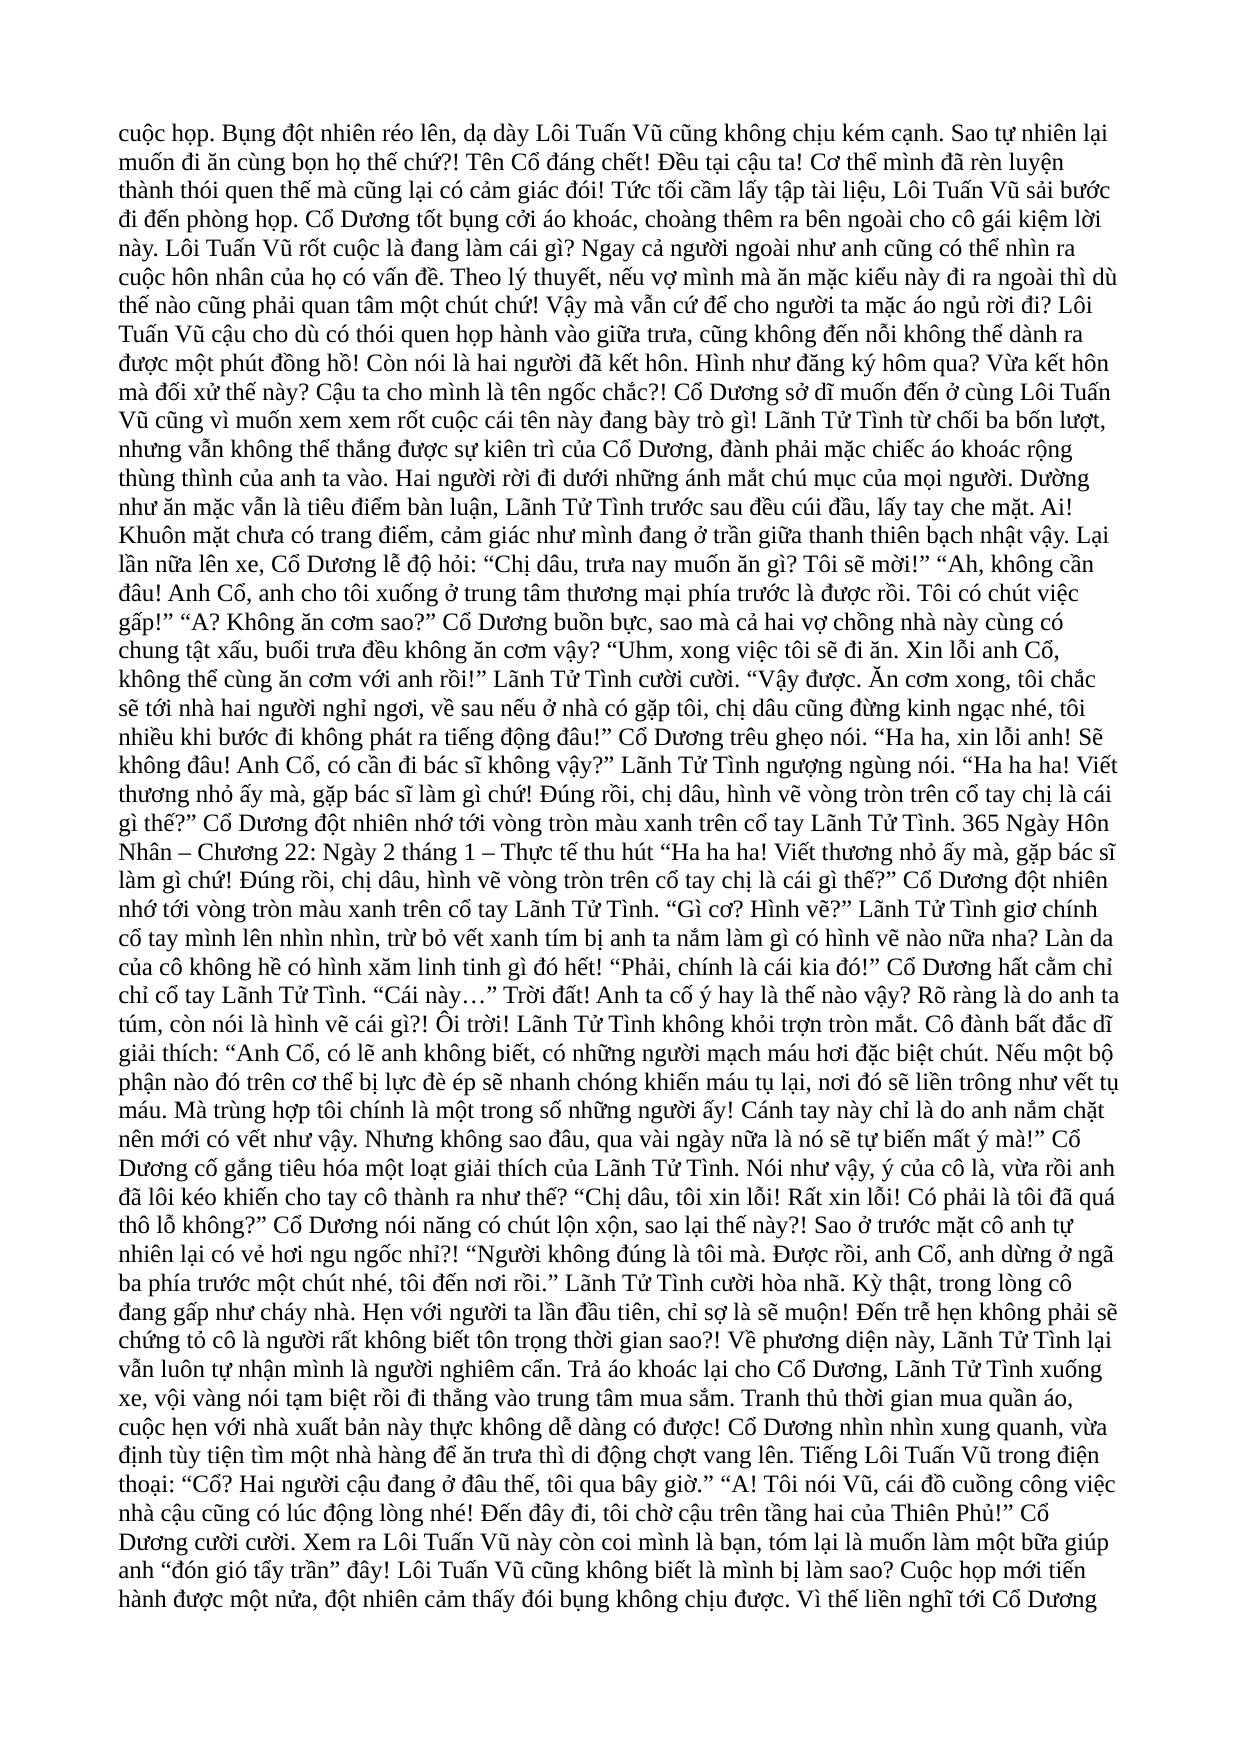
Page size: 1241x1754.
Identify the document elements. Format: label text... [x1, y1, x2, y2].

text cuộc họp. Bụng đột nhiên réo lên, dạ dày Lôi Tuấn Vũ cũng không chịu kém cạnh. Sao tự nhiên lại muốn đi ăn cùng bọn họ thế chứ?! Tên Cổ đáng chết! Đều tại cậu ta! Cơ thể mình đã rèn luyện thành thói quen thế mà cũng lại có cảm giác đói! Tức tối cầm lấy tập tài liệu, Lôi Tuấn Vũ sải bước đi đến phòng họp. Cổ Dương tốt bụng cởi áo khoác, choàng thêm ra bên ngoài cho cô gái kiệm lời này. Lôi Tuấn Vũ rốt cuộc là đang làm cái gì? Ngay cả người ngoài như anh cũng có thể nhìn ra cuộc hôn nhân của họ có vấn đề. Theo lý thuyết, nếu vợ mình mà ăn mặc kiểu này đi ra ngoài thì dù thế nào cũng phải quan tâm một chút chứ! Vậy mà vẫn cứ để cho người ta mặc áo ngủ rời đi? Lôi Tuấn Vũ cậu cho dù có thói quen họp hành vào giữa trưa, cũng không đến nỗi không thể dành ra được một phút đồng hồ! Còn nói là hai người đã kết hôn. Hình như đăng ký hôm qua? Vừa kết hôn mà đối xử thế này? Cậu ta cho mình là tên ngốc chắc?! Cổ Dương sở dĩ muốn đến ở cùng Lôi Tuấn Vũ cũng vì muốn xem xem rốt cuộc cái tên này đang bày trò gì! Lãnh Tử Tình từ chối ba bốn lượt, nhưng vẫn không thể thắng được sự kiên trì của Cổ Dương, đành phải mặc chiếc áo khoác rộng thùng thình của anh ta vào. Hai người rời đi dưới những ánh mắt chú mục của mọi người. Dường như ăn mặc vẫn là tiêu điểm bàn luận, Lãnh Tử Tình trước sau đều cúi đầu, lấy tay che mặt. Ai! Khuôn mặt chưa có trang điểm, cảm giác như mình đang ở trần giữa thanh thiên bạch nhật vậy. Lại lần nữa lên xe, Cổ Dương lễ độ hỏi: “Chị dâu, trưa nay muốn ăn gì? Tôi sẽ mời!” “Ah, không cần đâu! Anh Cổ, anh cho tôi xuống ở trung tâm thương mại phía trước là được rồi. Tôi có chút việc gấp!” “A? Không ăn cơm sao?” Cổ Dương buồn bực, sao mà cả hai vợ chồng nhà này cùng có chung tật xấu, buổi trưa đều không ăn cơm vậy? “Uhm, xong việc tôi sẽ đi ăn. Xin lỗi anh Cổ, không thể cùng ăn cơm với anh rồi!” Lãnh Tử Tình cười cười. “Vậy được. Ăn cơm xong, tôi chắc sẽ tới nhà hai người nghỉ ngơi, về sau nếu ở nhà có gặp tôi, chị dâu cũng đừng kinh ngạc nhé, tôi nhiều khi bước đi không phát ra tiếng động đâu!” Cổ Dương trêu ghẹo nói. “Ha ha, xin lỗi anh! Sẽ không đâu! Anh Cổ, có cần đi bác sĩ không vậy?” Lãnh Tử Tình ngượng ngùng nói. “Ha ha ha! Viết thương nhỏ ấy mà, gặp bác sĩ làm gì chứ! Đúng rồi, chị dâu, hình vẽ vòng tròn trên cổ tay chị là cái gì thế?” Cổ Dương đột nhiên nhớ tới vòng tròn màu xanh trên cổ tay Lãnh Tử Tình. 365 Ngày Hôn Nhân – Chương 22: Ngày 2 tháng 1 – Thực tế thu hút “Ha ha ha! Viết thương nhỏ ấy mà, gặp bác sĩ làm gì chứ! Đúng rồi, chị dâu, hình vẽ vòng tròn trên cổ tay chị là cái gì thế?” Cổ Dương đột nhiên nhớ tới vòng tròn màu xanh trên cổ tay Lãnh Tử Tình. “Gì cơ? Hình vẽ?” Lãnh Tử Tình giơ chính cổ tay mình lên nhìn nhìn, trừ bỏ vết xanh tím bị anh ta nắm làm gì có hình vẽ nào nữa nha? Làn da của cô không hề có hình xăm linh tinh gì đó hết! “Phải, chính là cái kia đó!” Cổ Dương hất cằm chỉ chỉ cổ tay Lãnh Tử Tình. “Cái này…” Trời đất! Anh ta cố ý hay là thế nào vậy? Rõ ràng là do anh ta túm, còn nói là hình vẽ cái gì?! Ôi trời! Lãnh Tử Tình không khỏi trợn tròn mắt. Cô đành bất đắc dĩ giải thích: “Anh Cổ, có lẽ anh không biết, có những người mạch máu hơi đặc biệt chút. Nếu một bộ phận nào đó trên cơ thể bị lực đè ép sẽ nhanh chóng khiến máu tụ lại, nơi đó sẽ liền trông như vết tụ máu. Mà trùng hợp tôi chính là một trong số những người ấy! Cánh tay này chỉ là do anh nắm chặt nên mới có vết như vậy. Nhưng không sao đâu, qua vài ngày nữa là nó sẽ tự biến mất ý mà!” Cổ Dương cố gắng tiêu hóa một loạt giải thích của Lãnh Tử Tình. Nói như vậy, ý của cô là, vừa rồi anh đã lôi kéo khiến cho tay cô thành ra như thế? “Chị dâu, tôi xin lỗi! Rất xin lỗi! Có phải là tôi đã quá thô lỗ không?” Cổ Dương nói năng có chút lộn xộn, sao lại thế này?! Sao ở trước mặt cô anh tự nhiên lại có vẻ hơi ngu ngốc nhỉ?! “Người không đúng là tôi mà. Được rồi, anh Cổ, anh dừng ở ngã ba phía trước một chút nhé, tôi đến nơi rồi.” Lãnh Tử Tình cười hòa nhã. Kỳ thật, trong lòng cô đang gấp như cháy nhà. Hẹn với người ta lần đầu tiên, chỉ sợ là sẽ muộn! Đến trễ hẹn không phải sẽ chứng tỏ cô là người rất không biết tôn trọng thời gian sao?! Về phương diện này, Lãnh Tử Tình lại vẫn luôn tự nhận mình là người nghiêm cẩn. Trả áo khoác lại cho Cổ Dương, Lãnh Tử Tình xuống xe, vội vàng nói tạm biệt rồi đi thẳng vào trung tâm mua sắm. Tranh thủ thời gian mua quần áo, cuộc hẹn với nhà xuất bản này thực không dễ dàng có được! Cổ Dương nhìn nhìn xung quanh, vừa định tùy tiện tìm một nhà hàng để ăn trưa thì di động chợt vang lên. Tiếng Lôi Tuấn Vũ trong điện thoại: “Cổ? Hai người cậu đang ở đâu thế, tôi qua bây giờ.” “A! Tôi nói Vũ, cái đồ cuồng công việc nhà cậu cũng có lúc động lòng nhé! Đến đây đi, tôi chờ cậu trên tầng hai của Thiên Phủ!” Cổ Dương cười cười. Xem ra Lôi Tuấn Vũ này còn coi mình là bạn, tóm lại là muốn làm một bữa giúp anh “đón gió tẩy trần” đây! Lôi Tuấn Vũ cũng không biết là mình bị làm sao? Cuộc họp mới tiến hành được một nửa, đột nhiên cảm thấy đói bụng không chịu được. Vì thế liền nghĩ tới Cổ Dương [118, 118, 1122, 1613]
